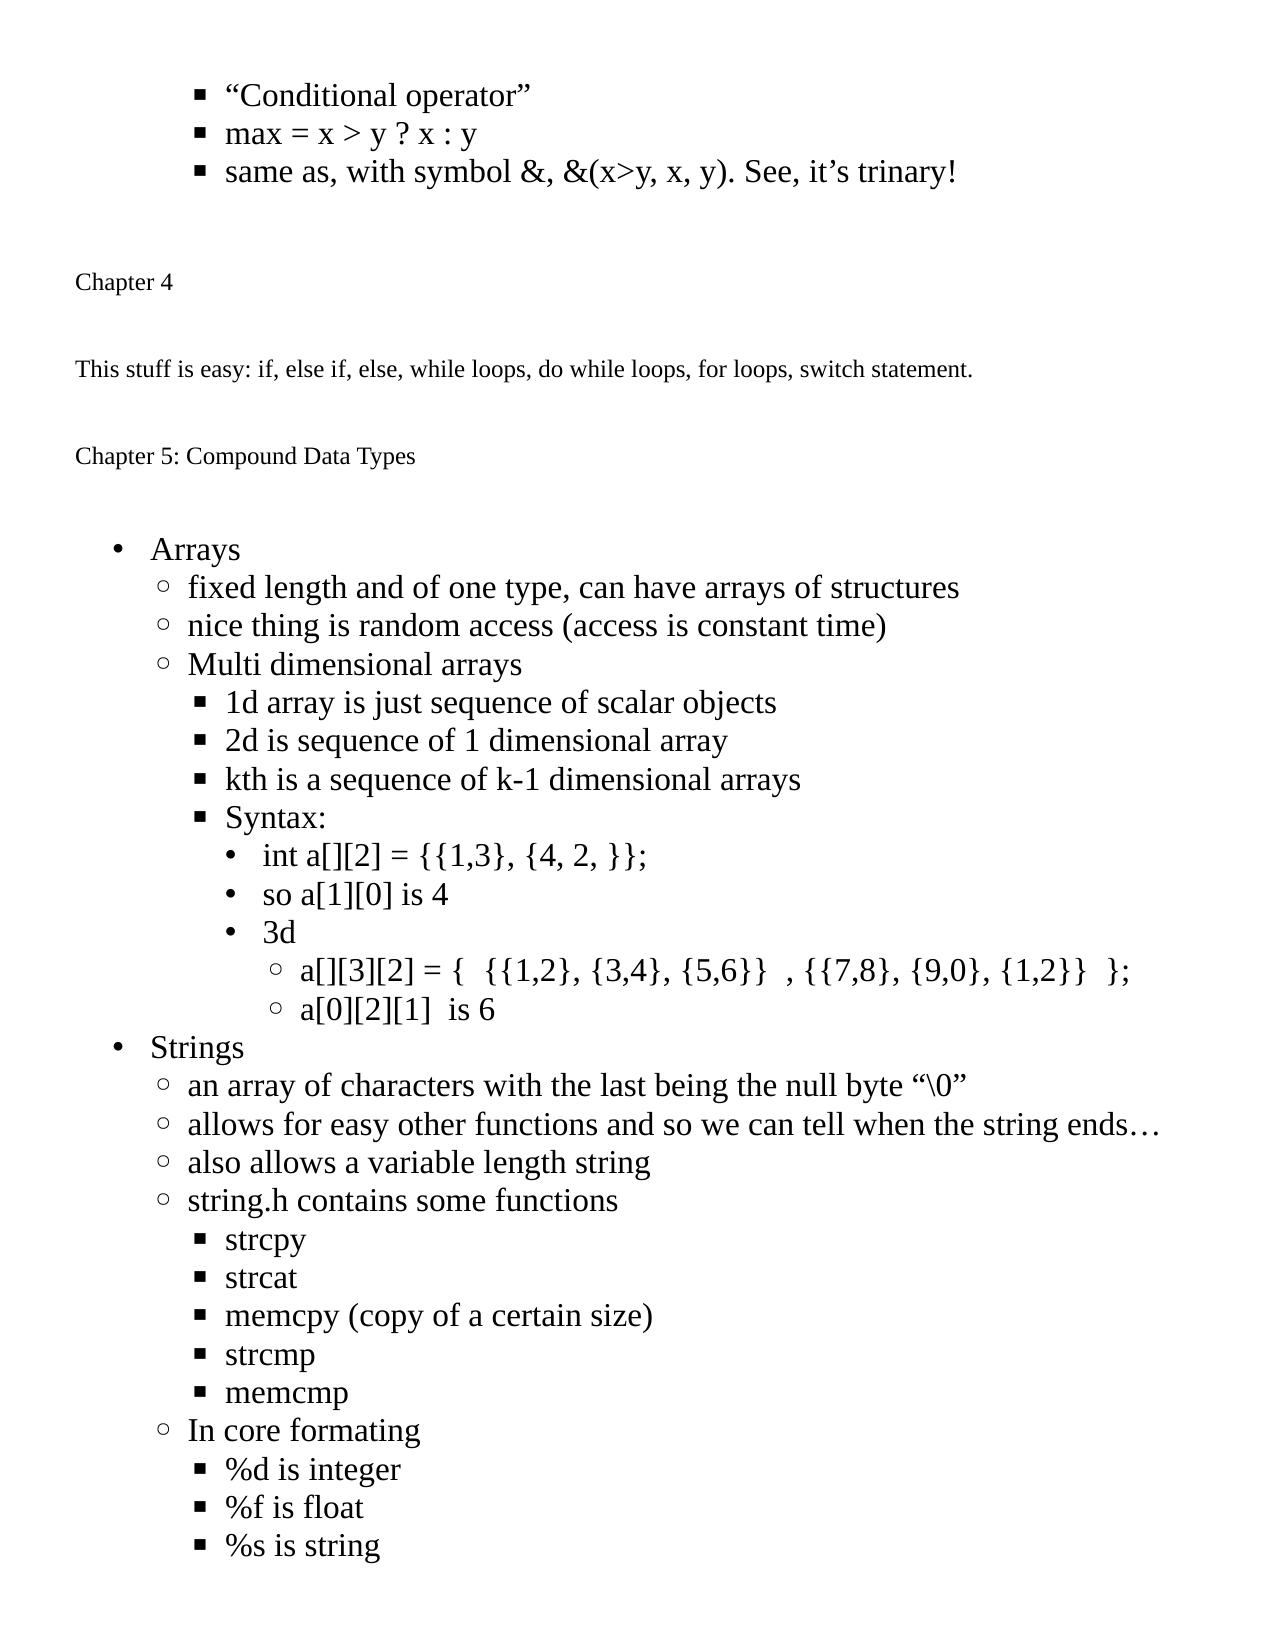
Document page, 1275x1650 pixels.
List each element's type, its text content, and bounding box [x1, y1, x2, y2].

list memcmp [187, 1372, 1200, 1411]
list same as, with symbol &, &(x>y, x, y). See, it’s trinary! [187, 152, 1200, 190]
list %s is string [187, 1526, 1200, 1564]
list also allows a variable length string [150, 1142, 1200, 1181]
list In core formating [150, 1411, 1200, 1449]
list int a[][2] = {{1,3}, {4, 2, }}; [225, 836, 1200, 874]
list strcpy [187, 1219, 1200, 1257]
text Chapter 5: Compound Data Types [75, 441, 1200, 470]
list 3d [225, 912, 1200, 951]
list kth is a sequence of k-1 dimensional arrays [187, 759, 1200, 797]
list 2d is sequence of 1 dimensional array [187, 721, 1200, 759]
list fixed length and of one type, can have arrays of structures [150, 567, 1200, 606]
list Multi dimensional arrays [150, 644, 1200, 682]
list “Conditional operator” [187, 75, 1200, 113]
list strcat [187, 1257, 1200, 1296]
list allows for easy other functions and so we can tell when the string ends… [150, 1104, 1200, 1142]
list %d is integer [187, 1449, 1200, 1487]
list memcpy (copy of a certain size) [187, 1296, 1200, 1334]
list 1d array is just sequence of scalar objects [187, 682, 1200, 721]
text This stuff is easy: if, else if, else, while loops, do while loops, for loops, switch statement. [75, 354, 1200, 383]
text Chapter 4 [75, 267, 1200, 295]
list string.h contains some functions [150, 1181, 1200, 1219]
list a[][3][2] = { {{1,2}, {3,4}, {5,6}} , {{7,8}, {9,0}, {1,2}} }; [262, 951, 1200, 989]
list a[0][2][1] is 6 [262, 989, 1200, 1027]
list an array of characters with the last being the null byte “\0” [150, 1066, 1200, 1104]
list Syntax: [187, 797, 1200, 836]
list Strings [112, 1027, 1200, 1066]
list so a[1][0] is 4 [225, 874, 1200, 912]
list Arrays [112, 529, 1200, 567]
list strcmp [187, 1334, 1200, 1372]
list max = x > y ? x : y [187, 113, 1200, 152]
list nice thing is random access (access is constant time) [150, 606, 1200, 644]
list %f is float [187, 1487, 1200, 1526]
